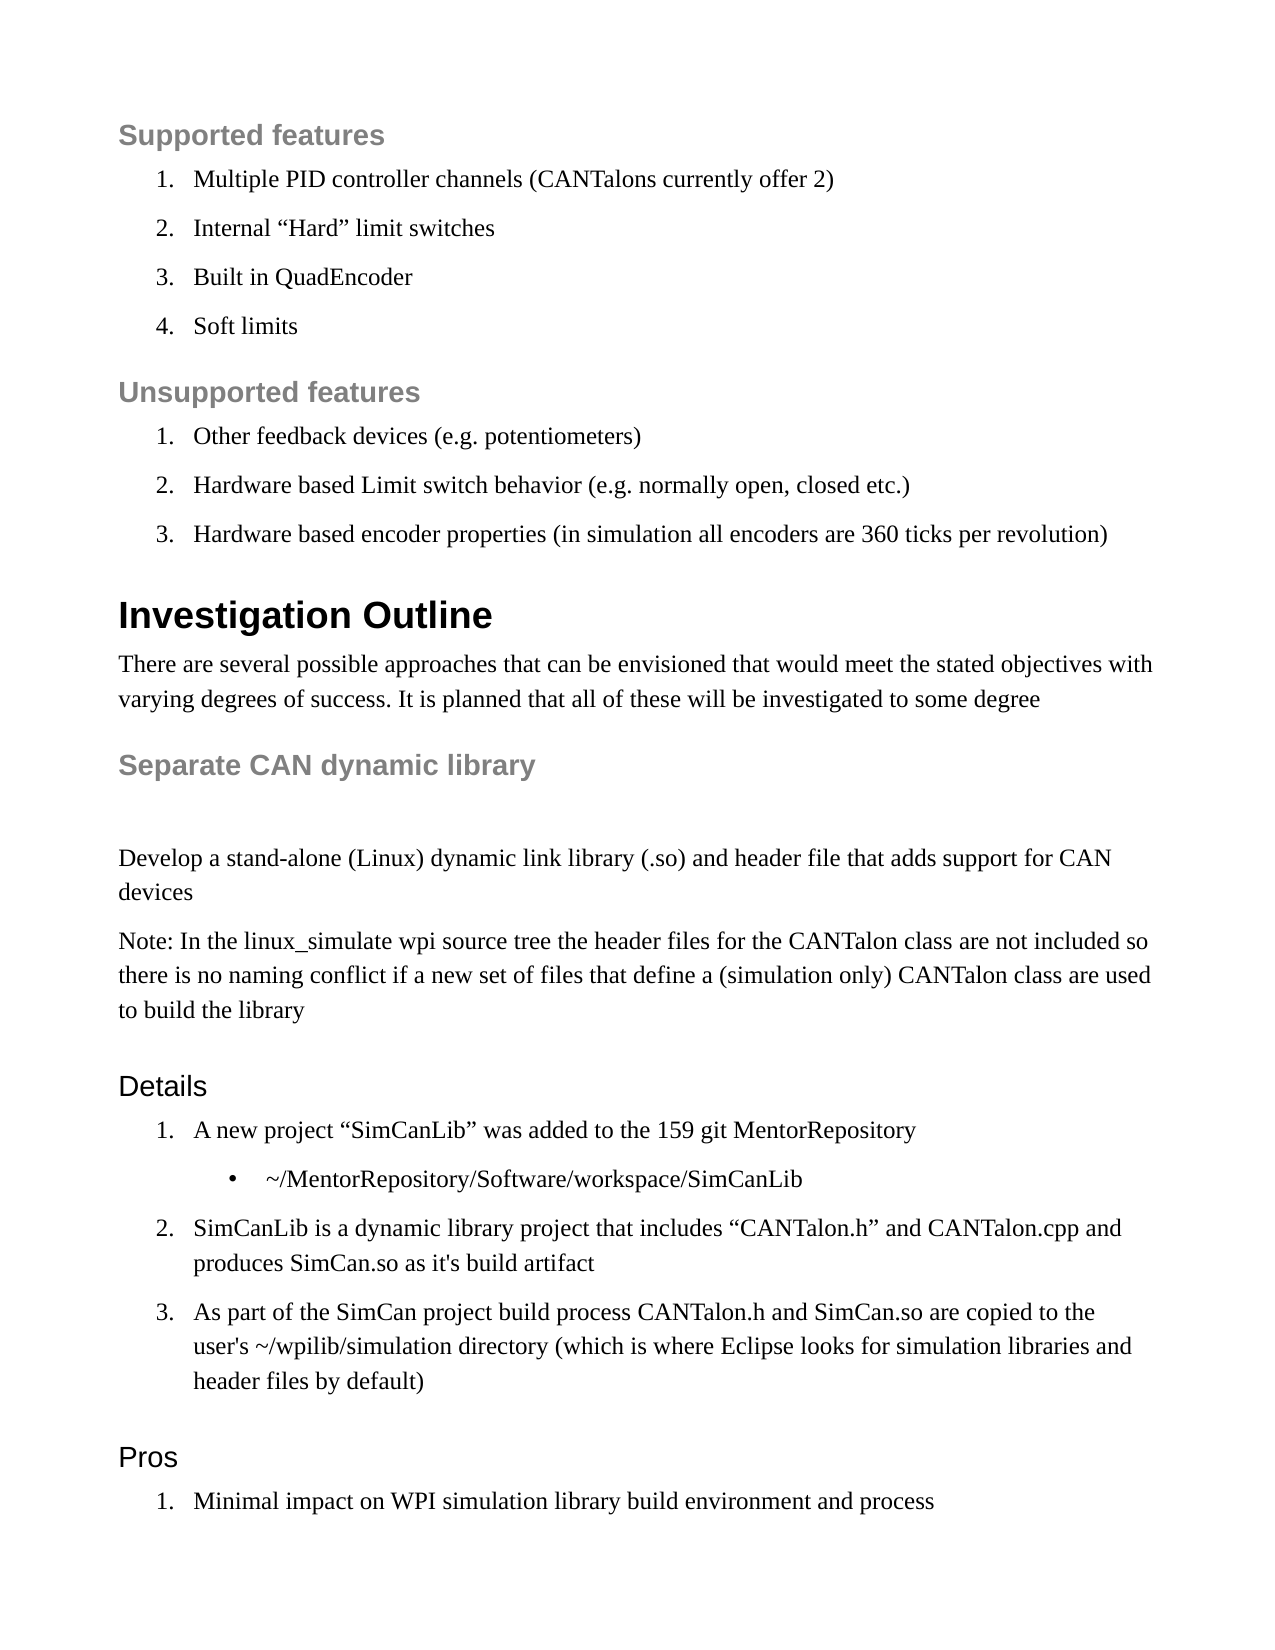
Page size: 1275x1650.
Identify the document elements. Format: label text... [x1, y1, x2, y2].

subtitle Pros [118, 1440, 1157, 1473]
list Multiple PID controller channels (CANTalons currently offer 2) [156, 164, 1157, 193]
subtitle Separate CAN dynamic library [118, 747, 1157, 781]
text Note: In the linux_simulate wpi source tree the header files for the CANTalon class are not included so there is no naming conflict if a new set of files that define a (simulation only) CANTalon class are used to build the library [118, 926, 1157, 1024]
list Other feedback devices (e.g. potentiometers) [156, 421, 1157, 450]
list Internal “Hard” limit switches [156, 213, 1157, 242]
list SimCanLib is a dynamic library project that includes “CANTalon.h” and CANTalon.cpp and produces SimCan.so as it's build artifact [156, 1213, 1157, 1277]
list Soft limits [156, 311, 1157, 340]
list Hardware based Limit switch behavior (e.g. normally open, closed etc.) [156, 470, 1157, 499]
list A new project “SimCanLib” was added to the 159 git MentorRepository [156, 1115, 1157, 1144]
text There are several possible approaches that can be envisioned that would meet the stated objectives with varying degrees of success. It is planned that all of these will be investigated to some degree [118, 649, 1157, 713]
list As part of the SimCan project build process CANTalon.h and SimCan.so are copied to the user's ~/wpilib/simulation directory (which is where Eclipse looks for simulation libraries and header files by default) [156, 1297, 1157, 1394]
list ~/MentorRepository/Software/workspace/SimCanLib [228, 1164, 1157, 1193]
subtitle Investigation Outline [118, 593, 1157, 637]
list Hardware based encoder properties (in simulation all encoders are 360 ticks per revolution) [156, 519, 1157, 548]
list Built in QuadEncoder [156, 262, 1157, 291]
text Develop a stand-alone (Linux) dynamic link library (.so) and header file that adds support for CAN devices [118, 843, 1157, 906]
subtitle Supported features [118, 118, 1157, 152]
subtitle Unsupported features [118, 375, 1157, 408]
list Minimal impact on WPI simulation library build environment and process [156, 1486, 1157, 1515]
subtitle Details [118, 1069, 1157, 1103]
